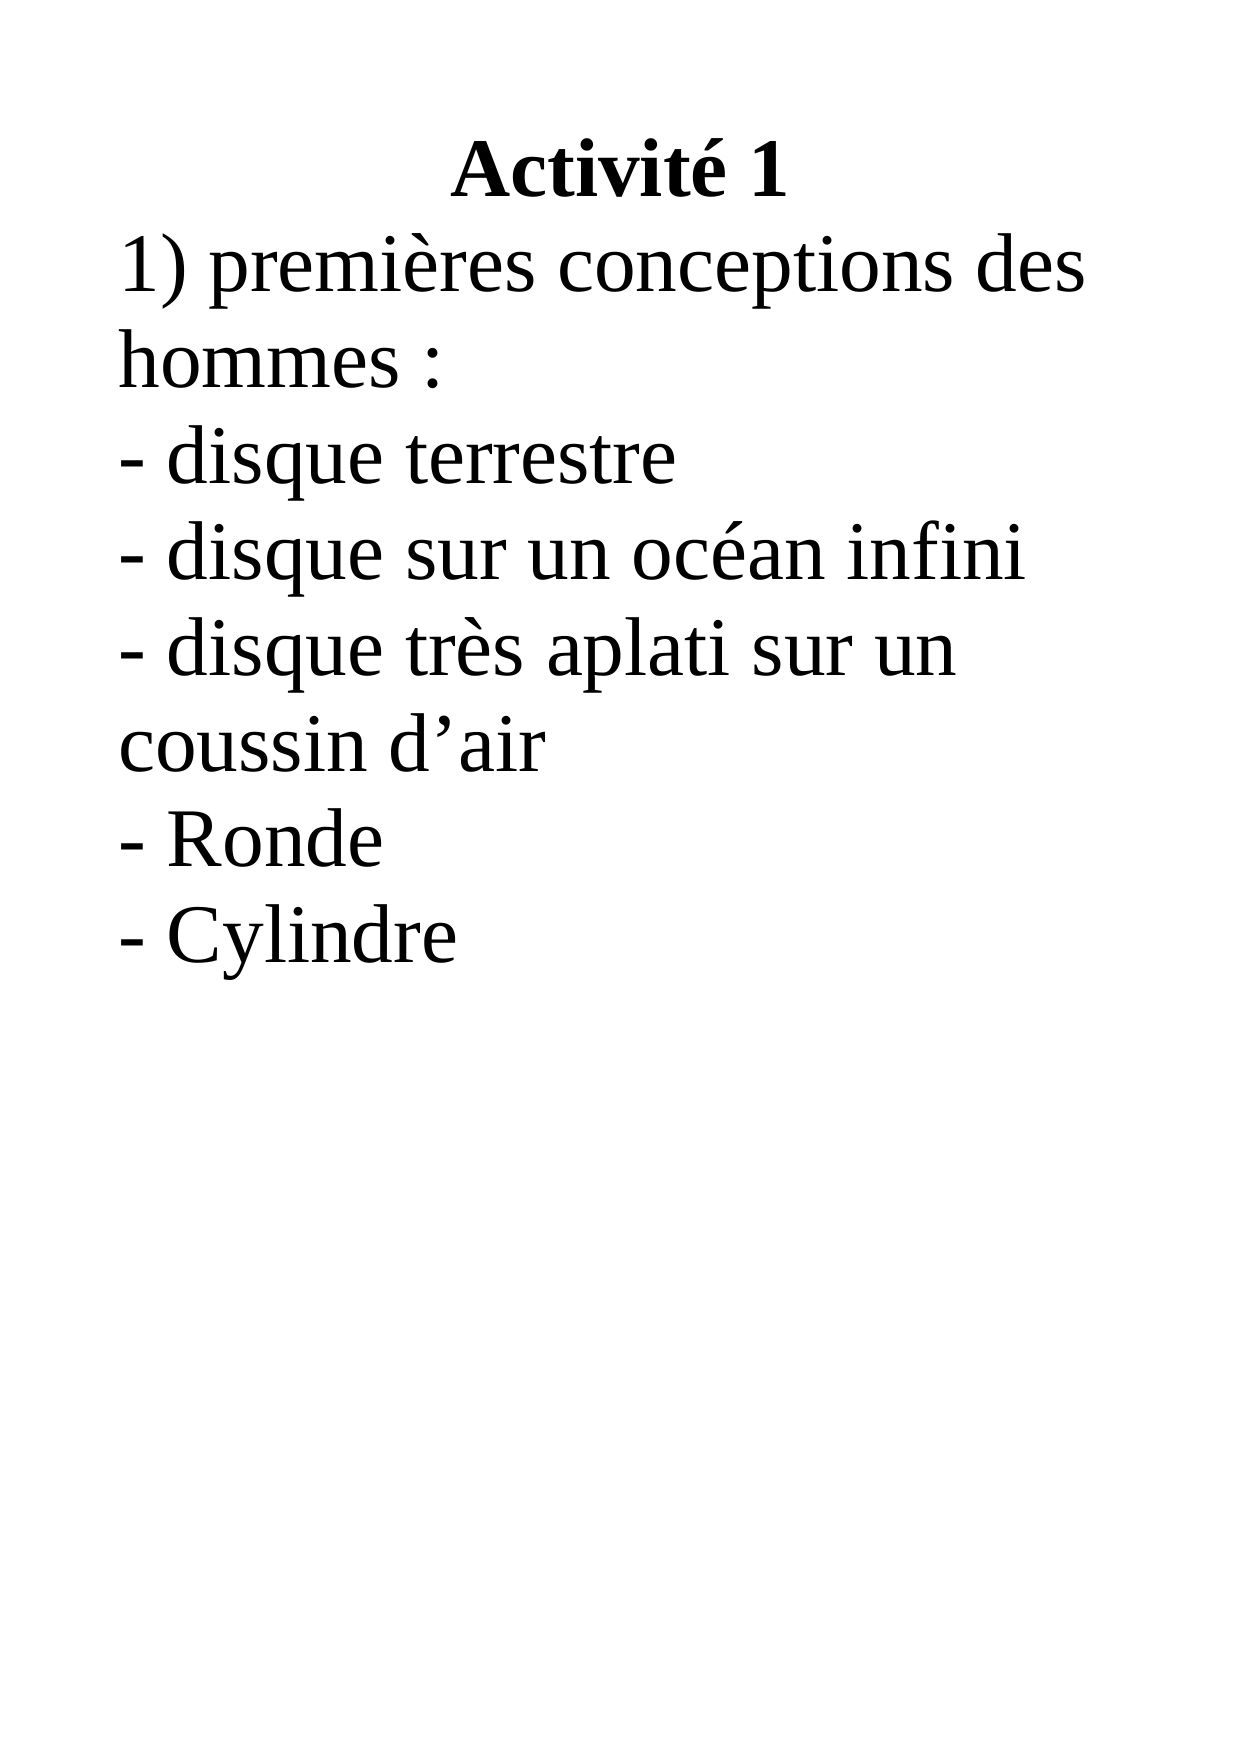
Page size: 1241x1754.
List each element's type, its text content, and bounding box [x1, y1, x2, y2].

text 1) premières conceptions des hommes : [118, 214, 1122, 406]
text - disque très aplati sur un coussin d’air [118, 597, 1122, 789]
text - Cylindre [118, 885, 1122, 981]
text Activité 1 [118, 118, 1122, 214]
text - disque terrestre [118, 406, 1122, 501]
text - Ronde [118, 789, 1122, 885]
text - disque sur un océan infini [118, 501, 1122, 597]
